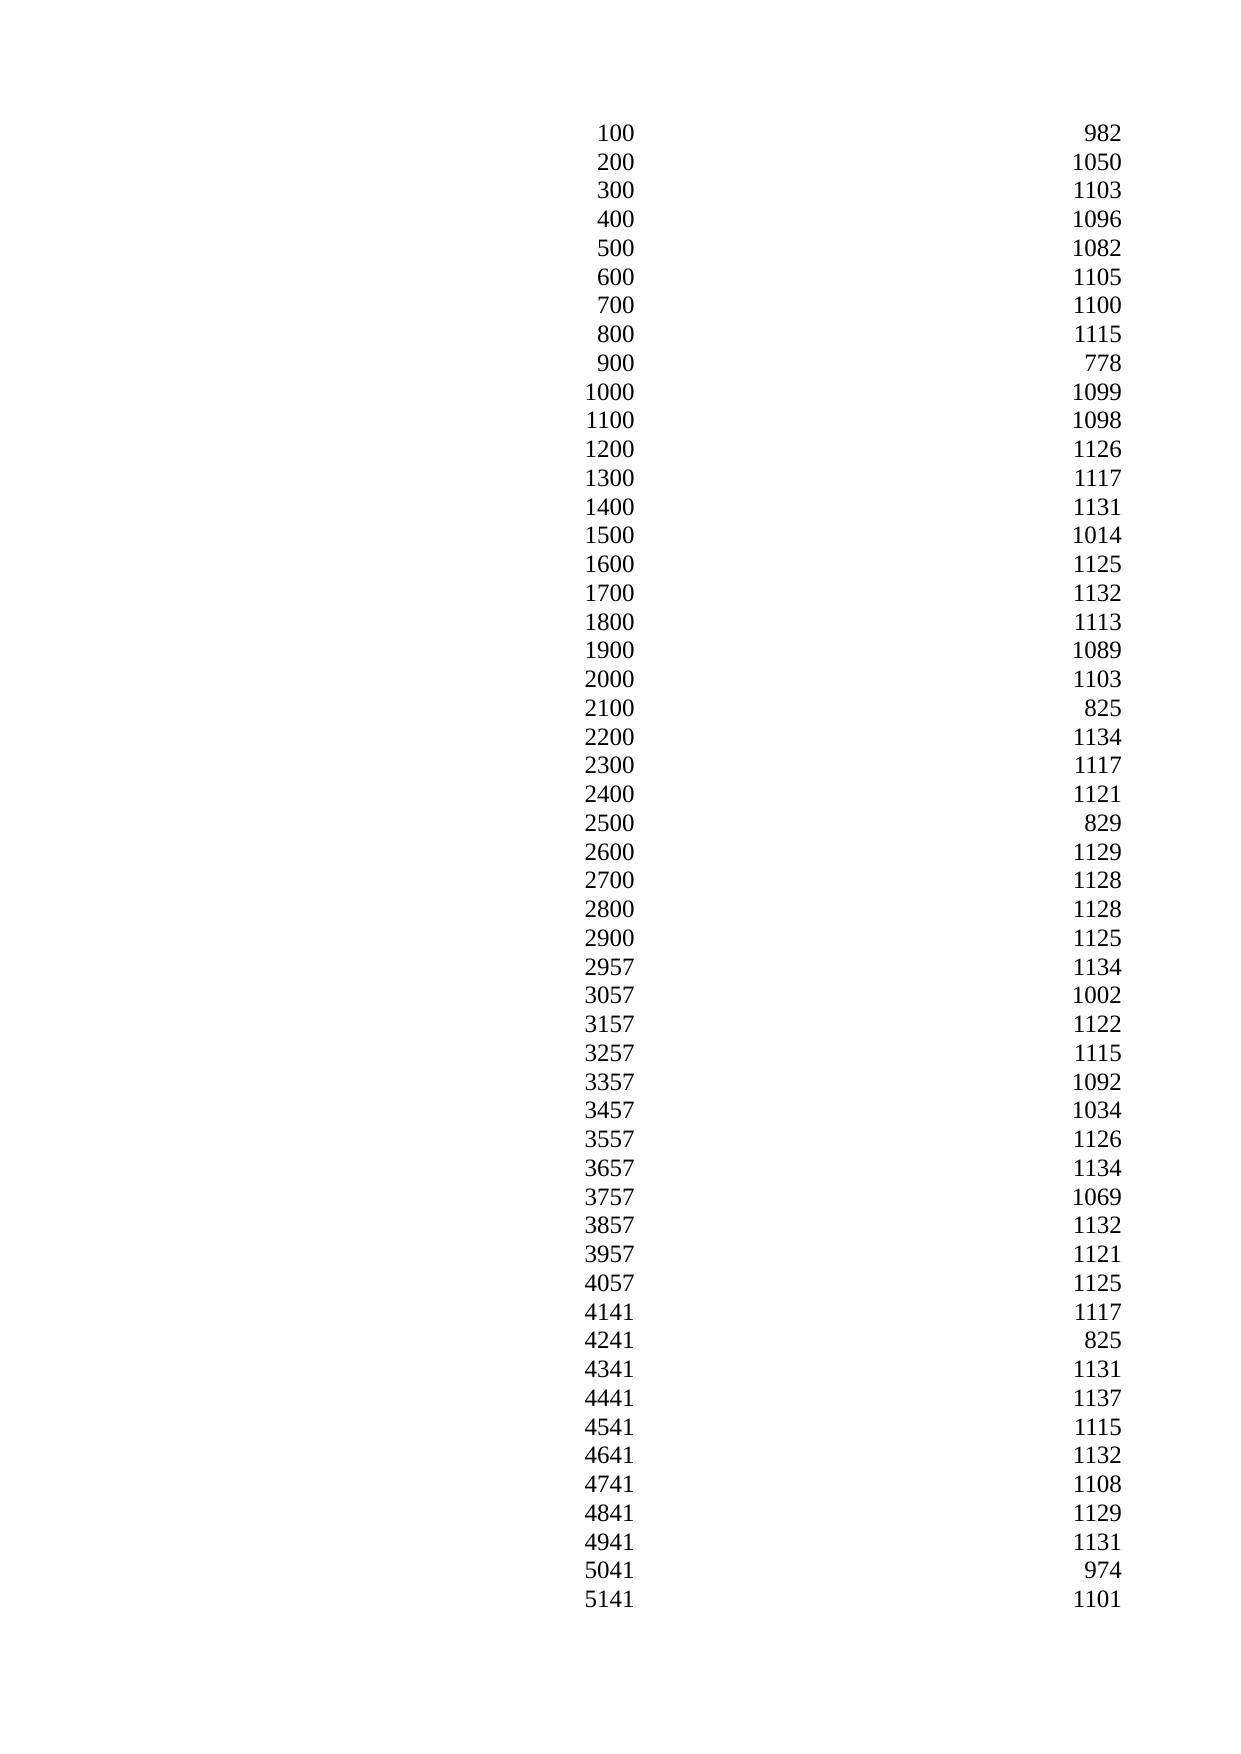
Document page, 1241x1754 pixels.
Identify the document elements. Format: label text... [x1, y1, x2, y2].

table_header 100 [112, 118, 637, 147]
table_cell 1101 [638, 1584, 1125, 1613]
table_cell 3257 [112, 1038, 637, 1067]
table_cell 1132 [638, 1441, 1125, 1469]
table_cell 1126 [638, 1124, 1125, 1153]
table_cell 1131 [638, 1527, 1125, 1556]
table_cell 1099 [638, 377, 1125, 406]
table_cell 1117 [638, 463, 1125, 492]
table_cell 1115 [638, 1412, 1125, 1441]
table_cell 1103 [638, 664, 1125, 693]
table_cell 3957 [112, 1239, 637, 1268]
table_cell 4057 [112, 1268, 637, 1297]
table_cell 1132 [638, 578, 1125, 607]
table_cell 3457 [112, 1096, 637, 1124]
table_cell 200 [112, 147, 637, 176]
table_cell 1050 [638, 147, 1125, 176]
table_cell 900 [112, 348, 637, 377]
table_cell 2800 [112, 894, 637, 923]
table_cell 4341 [112, 1354, 637, 1383]
table_cell 1125 [638, 549, 1125, 578]
table_cell 1100 [638, 291, 1125, 319]
table_cell 1113 [638, 607, 1125, 636]
table_cell 1128 [638, 894, 1125, 923]
table_cell 1200 [112, 434, 637, 463]
table_cell 1103 [638, 176, 1125, 204]
table_cell 2900 [112, 923, 637, 952]
table_cell 4741 [112, 1469, 637, 1498]
table_cell 3857 [112, 1211, 637, 1239]
table_cell 1131 [638, 492, 1125, 521]
table_cell 1134 [638, 722, 1125, 751]
table_cell 1121 [638, 1239, 1125, 1268]
table_cell 1002 [638, 981, 1125, 1009]
table_cell 825 [638, 1326, 1125, 1354]
table_cell 2600 [112, 837, 637, 866]
table_cell 1100 [112, 406, 637, 434]
table_cell 1122 [638, 1009, 1125, 1038]
table_cell 5141 [112, 1584, 637, 1613]
table_cell 1132 [638, 1211, 1125, 1239]
table_cell 1105 [638, 262, 1125, 291]
table_cell 500 [112, 233, 637, 262]
table_cell 1098 [638, 406, 1125, 434]
table_cell 2100 [112, 693, 637, 722]
table_cell 1108 [638, 1469, 1125, 1498]
table_cell 2000 [112, 664, 637, 693]
table_cell 778 [638, 348, 1125, 377]
table_cell 2957 [112, 952, 637, 981]
table_cell 1082 [638, 233, 1125, 262]
table_cell 1129 [638, 837, 1125, 866]
table_cell 1300 [112, 463, 637, 492]
table_cell 3657 [112, 1153, 637, 1182]
table_cell 1115 [638, 319, 1125, 348]
table_cell 1600 [112, 549, 637, 578]
table_cell 1800 [112, 607, 637, 636]
table_cell 1500 [112, 521, 637, 549]
table_cell 5041 [112, 1556, 637, 1584]
table_cell 3757 [112, 1182, 637, 1211]
table_cell 3057 [112, 981, 637, 1009]
table_cell 825 [638, 693, 1125, 722]
table_cell 4841 [112, 1498, 637, 1527]
table_cell 1125 [638, 923, 1125, 952]
table_cell 1128 [638, 866, 1125, 894]
table_cell 4141 [112, 1297, 637, 1326]
table_cell 4441 [112, 1383, 637, 1412]
table_cell 1134 [638, 1153, 1125, 1182]
table_cell 2400 [112, 779, 637, 808]
table_header 982 [638, 118, 1125, 147]
table_cell 400 [112, 204, 637, 233]
table_cell 4641 [112, 1441, 637, 1469]
table_cell 2300 [112, 751, 637, 779]
table_cell 1115 [638, 1038, 1125, 1067]
table_cell 1089 [638, 636, 1125, 664]
table_cell 1400 [112, 492, 637, 521]
table_cell 1137 [638, 1383, 1125, 1412]
table_cell 1131 [638, 1354, 1125, 1383]
table_cell 1121 [638, 779, 1125, 808]
table_cell 1069 [638, 1182, 1125, 1211]
table_cell 4541 [112, 1412, 637, 1441]
table_cell 1092 [638, 1067, 1125, 1096]
table_cell 2700 [112, 866, 637, 894]
table_cell 2200 [112, 722, 637, 751]
table_cell 1700 [112, 578, 637, 607]
table_cell 974 [638, 1556, 1125, 1584]
table_cell 1117 [638, 751, 1125, 779]
table_cell 1000 [112, 377, 637, 406]
table_cell 3557 [112, 1124, 637, 1153]
table_cell 829 [638, 808, 1125, 837]
table_cell 1096 [638, 204, 1125, 233]
table_cell 3157 [112, 1009, 637, 1038]
table_cell 1034 [638, 1096, 1125, 1124]
table_cell 1129 [638, 1498, 1125, 1527]
table_cell 300 [112, 176, 637, 204]
table_cell 3357 [112, 1067, 637, 1096]
table_cell 1126 [638, 434, 1125, 463]
table_cell 1134 [638, 952, 1125, 981]
table_cell 700 [112, 291, 637, 319]
table_cell 1014 [638, 521, 1125, 549]
table_cell 4941 [112, 1527, 637, 1556]
table_cell 1900 [112, 636, 637, 664]
table_cell 800 [112, 319, 637, 348]
table_cell 4241 [112, 1326, 637, 1354]
table_cell 1117 [638, 1297, 1125, 1326]
table_cell 2500 [112, 808, 637, 837]
table_cell 600 [112, 262, 637, 291]
table_cell 1125 [638, 1268, 1125, 1297]
